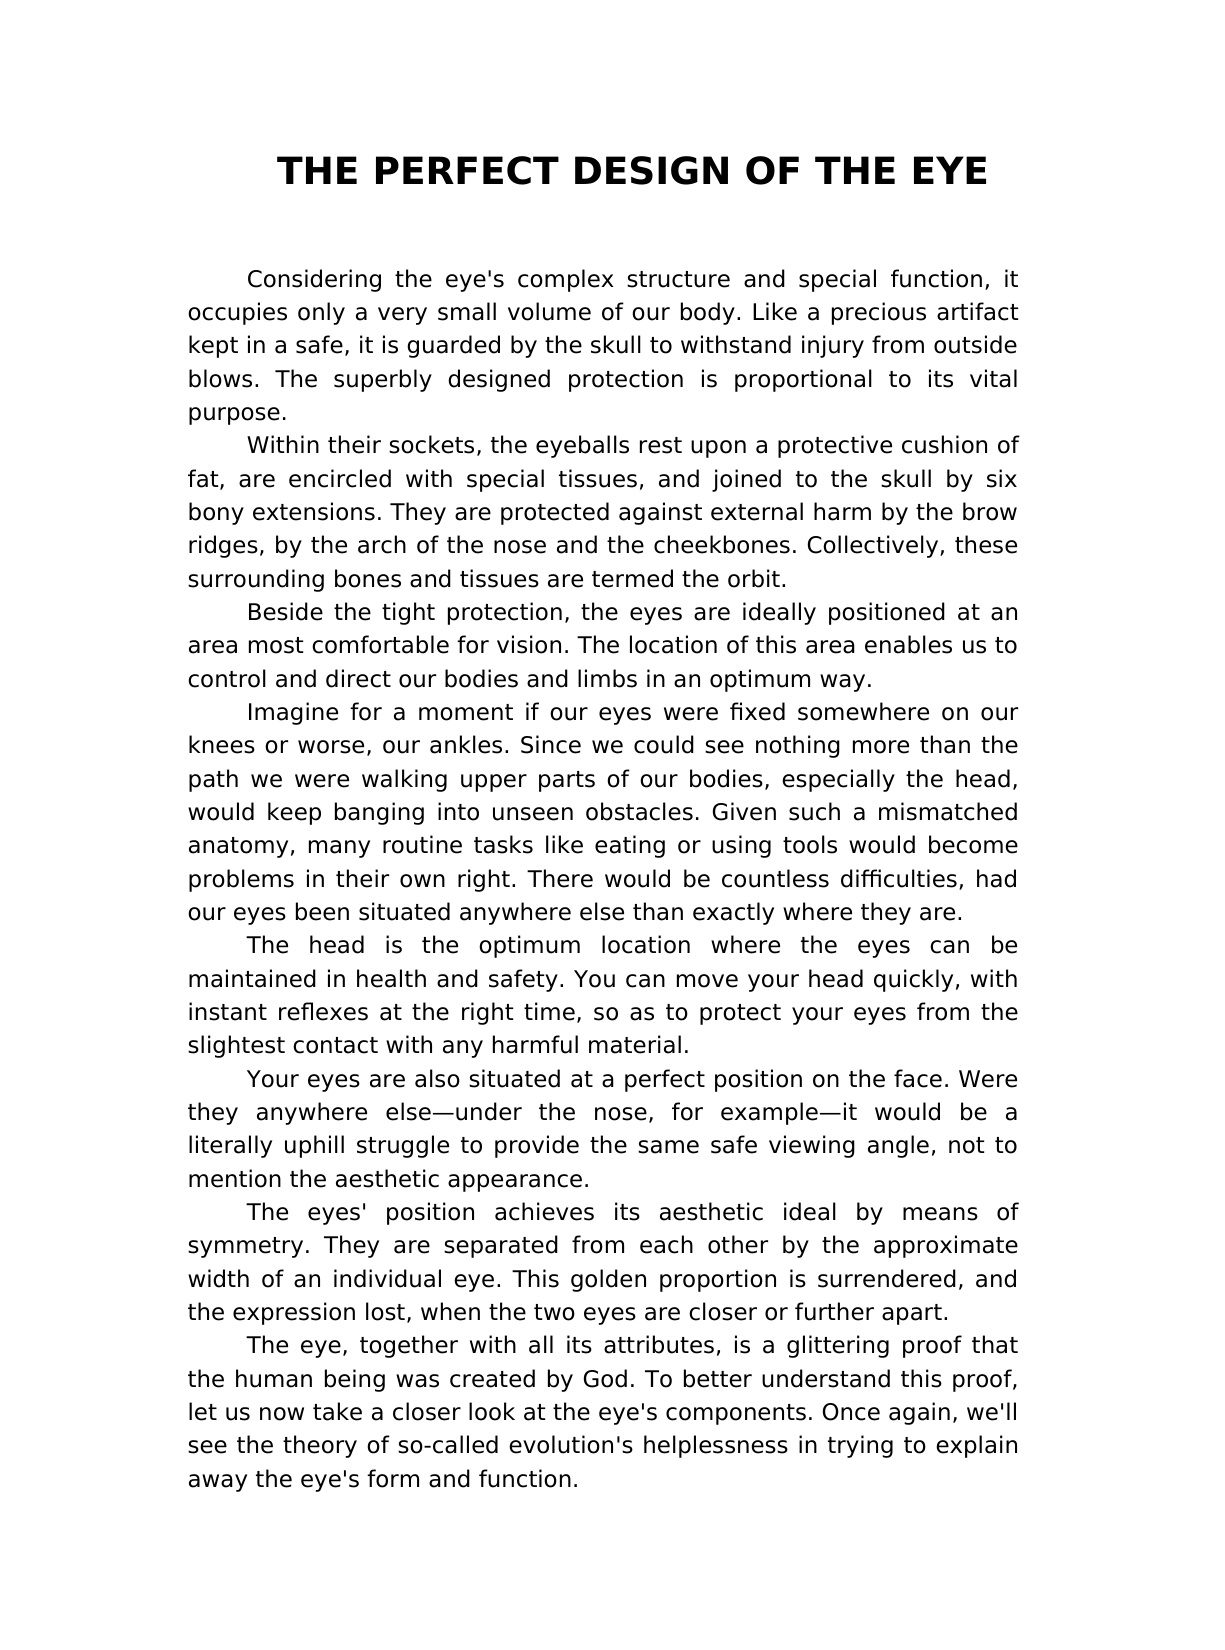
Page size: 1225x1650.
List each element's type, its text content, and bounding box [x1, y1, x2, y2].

text THE PERFECT DESIGN OF THE EYE [187, 150, 1020, 194]
text Beside the tight protection, the eyes are ideally positioned at an area most comfortable for vision. The location of this area enables us to control and direct our bodies and limbs in an optimum way. [187, 594, 1020, 694]
text The head is the optimum location where the eyes can be maintained in health and safety. You can move your head quickly, with instant reflexes at the right time, so as to protect your eyes from the slightest contact with any harmful material. [187, 927, 1020, 1060]
text Your eyes are also situated at a perfect position on the face. Were they anywhere else—under the nose, for example—it would be a literally uphill struggle to provide the same safe viewing angle, not to mention the aesthetic appearance. [187, 1060, 1020, 1194]
text Considering the eye's complex structure and special function, it occupies only a very small volume of our body. Like a precious artifact kept in a safe, it is guarded by the skull to withstand injury from outside blows. The superbly designed protection is proportional to its vital purpose. [187, 260, 1020, 427]
text The eye, together with all its attributes, is a glittering proof that the human being was created by God. To better understand this proof, let us now take a closer look at the eye's components. Once again, we'll see the theory of so-called evolution's helplessness in trying to explain away the eye's form and function. [187, 1327, 1020, 1494]
text The eyes' position achieves its aesthetic ideal by means of symmetry. They are separated from each other by the approximate width of an individual eye. This golden proportion is surrendered, and the expression lost, when the two eyes are closer or further apart. [187, 1194, 1020, 1327]
text Imagine for a moment if our eyes were fixed somewhere on our knees or worse, our ankles. Since we could see nothing more than the path we were walking upper parts of our bodies, especially the head, would keep banging into unseen obstacles. Given such a mismatched anatomy, many routine tasks like eating or using tools would become problems in their own right. There would be countless difficulties, had our eyes been situated anywhere else than exactly where they are. [187, 694, 1020, 927]
text Within their sockets, the eyeballs rest upon a protective cushion of fat, are encircled with special tissues, and joined to the skull by six bony extensions. They are protected against external harm by the brow ridges, by the arch of the nose and the cheekbones. Collectively, these surrounding bones and tissues are termed the orbit. [187, 427, 1020, 594]
